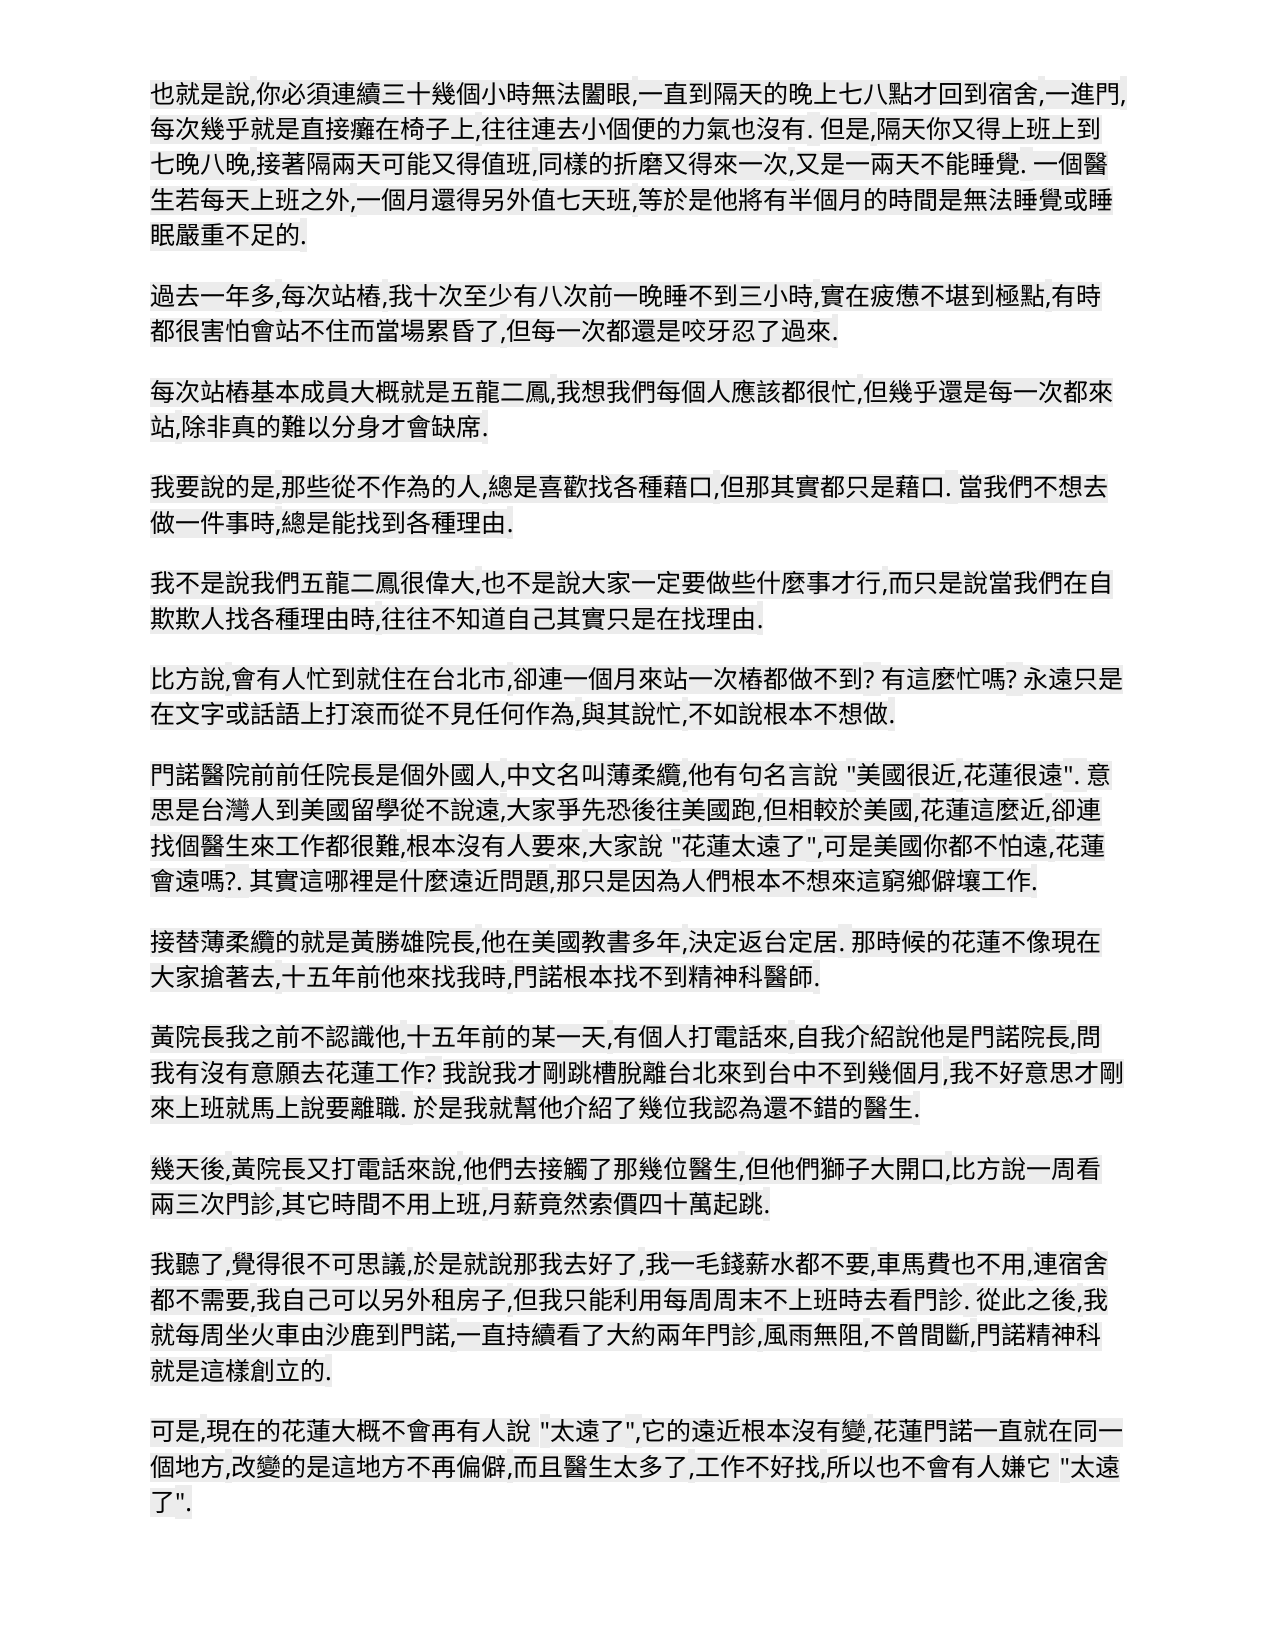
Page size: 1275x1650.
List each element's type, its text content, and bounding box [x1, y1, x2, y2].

text 比方說,會有人忙到就住在台北市,卻連一個月來站一次樁都做不到? 有這麼忙嗎? 永遠只是在文字或話語上打滾而從不見任何作為,與其說忙,不如說根本不想做. [150, 660, 1125, 731]
text 幾天後,黃院長又打電話來說,他們去接觸了那幾位醫生,但他們獅子大開口,比方說一周看兩三次門診,其它時間不用上班,月薪竟然索價四十萬起跳. [150, 1150, 1125, 1221]
text 可是,現在的花蓮大概不會再有人說 "太遠了",它的遠近根本沒有變,花蓮門諾一直就在同一個地方,改變的是這地方不再偏僻,而且醫生太多了,工作不好找,所以也不會有人嫌它 "太遠了". [150, 1412, 1125, 1519]
text 我要說的是,那些從不作為的人,總是喜歡找各種藉口,但那其實都只是藉口. 當我們不想去做一件事時,總是能找到各種理由. [150, 469, 1125, 539]
text 我不是說我們五龍二鳳很偉大,也不是說大家一定要做些什麼事才行,而只是說當我們在自欺欺人找各種理由時,往往不知道自己其實只是在找理由. [150, 564, 1125, 635]
text 每次站樁基本成員大概就是五龍二鳳,我想我們每個人應該都很忙,但幾乎還是每一次都來站,除非真的難以分身才會缺席. [150, 373, 1125, 444]
text 也就是說,你必須連續三十幾個小時無法闔眼,一直到隔天的晚上七八點才回到宿舍,一進門,每次幾乎就是直接癱在椅子上,往往連去小個便的力氣也沒有. 但是,隔天你又得上班上到七晚八晚,接著隔兩天可能又得值班,同樣的折磨又得來一次,又是一兩天不能睡覺. 一個醫生若每天上班之外,一個月還得另外值七天班,等於是他將有半個月的時間是無法睡覺或睡眠嚴重不足的. [150, 75, 1125, 252]
text 我聽了,覺得很不可思議,於是就說那我去好了,我一毛錢薪水都不要,車馬費也不用,連宿舍都不需要,我自己可以另外租房子,但我只能利用每周周末不上班時去看門診. 從此之後,我就每周坐火車由沙鹿到門諾,一直持續看了大約兩年門診,風雨無阻,不曾間斷,門諾精神科就是這樣創立的. [150, 1246, 1125, 1387]
text 接替薄柔纜的就是黃勝雄院長,他在美國教書多年,決定返台定居. 那時候的花蓮不像現在大家搶著去,十五年前他來找我時,門諾根本找不到精神科醫師. [150, 923, 1125, 994]
text 過去一年多,每次站樁,我十次至少有八次前一晚睡不到三小時,實在疲憊不堪到極點,有時都很害怕會站不住而當場累昏了,但每一次都還是咬牙忍了過來. [150, 277, 1125, 348]
text 門諾醫院前前任院長是個外國人,中文名叫薄柔纜,他有句名言說 "美國很近,花蓮很遠". 意思是台灣人到美國留學從不說遠,大家爭先恐後往美國跑,但相較於美國,花蓮這麼近,卻連找個醫生來工作都很難,根本沒有人要來,大家說 "花蓮太遠了",可是美國你都不怕遠,花蓮會遠嗎?. 其實這哪裡是什麼遠近問題,那只是因為人們根本不想來這窮鄉僻壤工作. [150, 756, 1125, 898]
text 黃院長我之前不認識他,十五年前的某一天,有個人打電話來,自我介紹說他是門諾院長,問我有沒有意願去花蓮工作? 我說我才剛跳槽脫離台北來到台中不到幾個月,我不好意思才剛來上班就馬上說要離職. 於是我就幫他介紹了幾位我認為還不錯的醫生. [150, 1019, 1125, 1125]
